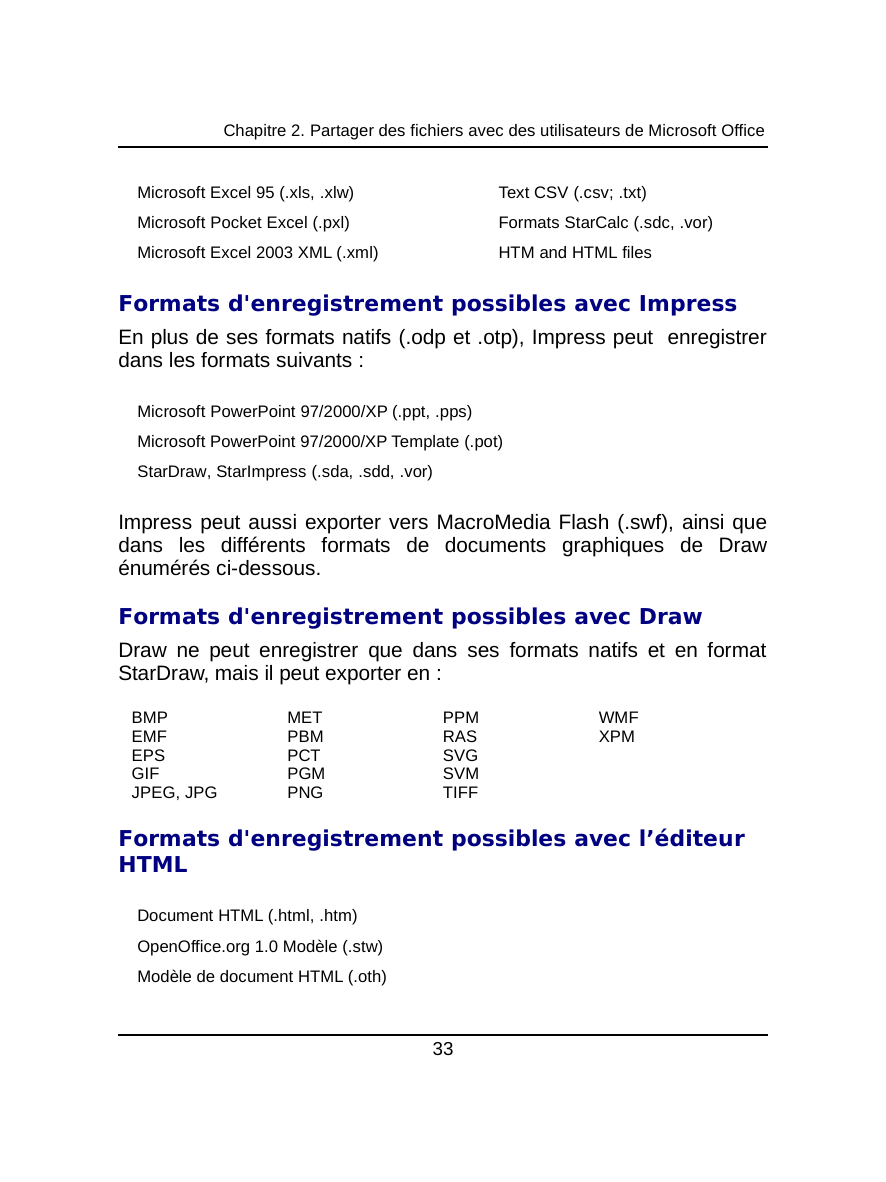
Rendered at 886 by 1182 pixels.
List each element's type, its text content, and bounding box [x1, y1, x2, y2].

table_cell Microsoft PowerPoint 97/2000/XP Template (.pot) [131, 426, 754, 456]
table_cell EPS [131, 746, 287, 764]
table_cell OpenOffice.org 1.0 Modèle (.stw) [131, 931, 754, 961]
subtitle Formats d'enregistrement possibles avec Draw [118, 604, 768, 629]
table_cell JPEG, JPG [131, 783, 287, 802]
text Draw ne peut enregistrer que dans ses formats natifs et en format StarDraw, mais il peut exporter en : [118, 638, 768, 685]
table_cell GIF [131, 765, 287, 783]
table_header Document HTML (.html, .htm) [131, 901, 754, 931]
table_header PPM [443, 708, 598, 727]
table_cell XPM [599, 727, 754, 746]
table_cell RAS [443, 727, 598, 746]
subtitle Formats d'enregistrement possibles avec Impress [118, 291, 768, 317]
table_cell [599, 746, 754, 764]
text En plus de ses formats natifs (.odp et .otp), Impress peut enregistrer dans les formats suivants : [118, 326, 768, 372]
subtitle Formats d'enregistrement possibles avec l’éditeur HTML [118, 826, 768, 877]
table_cell [599, 765, 754, 783]
table_header Microsoft PowerPoint 97/2000/XP (.ppt, .pps) [131, 396, 754, 426]
table_cell Microsoft Excel 2003 XML (.xml) [131, 238, 469, 268]
table_cell Text CSV (.csv; .txt) [469, 177, 754, 207]
table_header BMP [131, 708, 287, 727]
table_cell PGM [287, 765, 443, 783]
text Impress peut aussi exporter vers MacroMedia Flash (.swf), ainsi que dans les différents formats de documents graphiques de Draw énumérés ci-dessous. [118, 510, 768, 580]
table_cell SVG [443, 746, 598, 764]
table_cell TIFF [443, 783, 598, 802]
table_cell SVM [443, 765, 598, 783]
table_cell Modèle de document HTML (.oth) [131, 961, 754, 991]
table_cell PNG [287, 783, 443, 802]
table_cell EMF [131, 727, 287, 746]
table_cell Microsoft Excel 95 (.xls, .xlw) [131, 177, 469, 207]
table_cell PBM [287, 727, 443, 746]
table_cell PCT [287, 746, 443, 764]
table_cell [599, 783, 754, 802]
table_cell Microsoft Pocket Excel (.pxl) [131, 207, 469, 237]
table_header WMF [599, 708, 754, 727]
table_header MET [287, 708, 443, 727]
table_cell Formats StarCalc (.sdc, .vor) [469, 207, 754, 237]
table_cell StarDraw, StarImpress (.sda, .sdd, .vor) [131, 456, 754, 487]
table_cell HTM and HTML files [469, 238, 754, 268]
